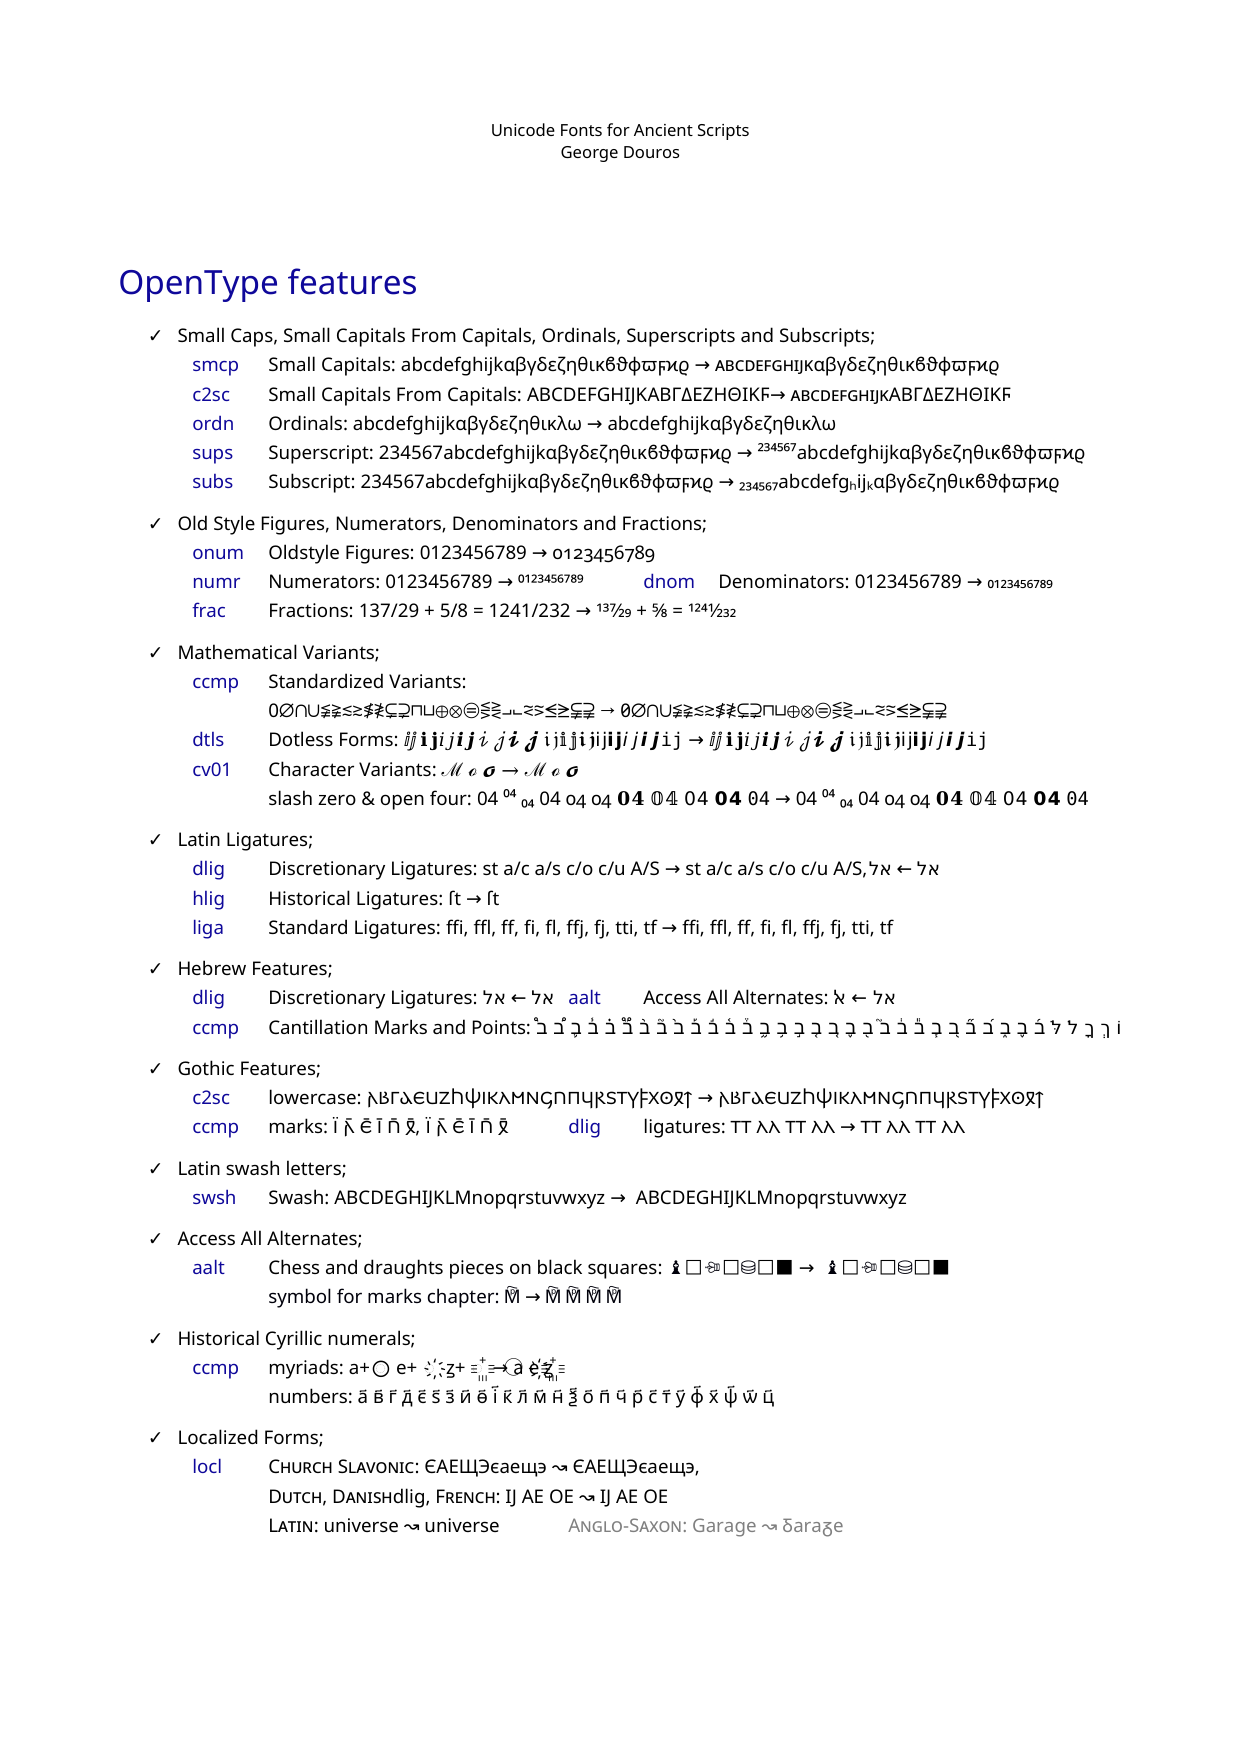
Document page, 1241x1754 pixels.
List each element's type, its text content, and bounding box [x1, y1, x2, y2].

text ✓ Mathematical Variants; ccmp Standardized Variants: 0∅∩∪≨≩≲≳≸≹⊊⊋⊓⊔⊕⊗⊜⋚⋛⨼⨽⪝⪞⪬⪭⫋⫌ → 0︀∅︀∩︀∪︀≨︀≩︀≲︀≳︀≸︀≹︀⊊︀⊋︀⊓︀⊔︀⊕︀⊗︀⊜︀⋚︀⋛︀⨼︀⨽︀⪝︀⪞︀⪬︀⪭︀⫋︀⫌︀ dtls Dotless Forms: ⅈⅉ 𝐢𝐣𝑖𝑗𝒊𝒋 𝒾 𝒿𝓲 𝓳 𝔦𝔧𝕚𝕛𝖎𝖏𝗂𝗃𝗶𝗷𝘪𝘫𝙞𝙟𝚒𝚓 → ⅈⅉ 𝐢𝐣𝑖𝑗𝒊𝒋 𝒾 𝒿𝓲 𝓳 𝔦𝔧𝕚𝕛𝖎𝖏𝗂𝗃𝗶𝗷𝘪𝘫𝙞𝙟𝚒𝚓 cv01 Character Variants: ℳ ℴ 𝓸 → ℳ ℴ 𝓸 slash zero & open four: 04 04 04 04 04 04 𝟎𝟒 𝟘𝟜 𝟢𝟦 𝟬𝟰 𝟶𝟺 → 04 04 04 04 04 04 𝟎𝟒 𝟘𝟜 𝟢𝟦 𝟬𝟰 𝟶𝟺 [148, 639, 1122, 811]
text ✓ Localized Forms; locl Church Slavonic: ЄАЕЩЭєаещэ ↝ ЄАЕЩЭєаещэ, Dutch, Danishdlig, French: IJ AE OE ↝ IJ AE OE Latin: universe ↝ universe Anglo-Saxon: Garage ↝ Ᵹaraᵹe [148, 1424, 1122, 1538]
text ✓ Latin swash letters; swsh Swash: ABCDEGHIJKLMnopqrstuvwxyz → ABCDEGHIJKLMnopqrstuvwxyz [148, 1155, 1122, 1209]
text ✓ Old Style Figures, Numerators, Denominators and Fractions; onum Oldstyle Figures: 0123456789 → 0123456789 numr Numerators: 0123456789 → 0123456789 dnom Denominators: 0123456789 → 0123456789 frac Fractions: 137/29 + 5/8 = 1241/232 → 137/29 + 5/8 = 1241/232 [148, 510, 1122, 623]
text ✓ Small Caps, Small Capitals From Capitals, Ordinals, Superscripts and Subscripts; smcp Small Capitals: abcdefghijkαβγδεζηθικϐϑϕϖϝϰϱ → abcdefghijkαβγδεζηθικϐϑϕϖϝϰϱ c2sc Small Capitals From Capitals: ABCDEFGHIJKΑΒΓΔΕΖΗΘΙΚϜ→ ABCDEFGHIJKΑΒΓΔΕΖΗΘΙΚϜ ordn Ordinals: abcdefghijkαβγδεζηθικλω → abcdefghijkαβγδεζηθικλω sups Superscript: 234567abcdefghijkαβγδεζηθικϐϑϕϖϝϰϱ → 234567abcdefghijkαβγδεζηθικϐϑϕϖϝϰϱ subs Subscript: 234567abcdefghijkαβγδεζηθικϐϑϕϖϝϰϱ → 234567abcdefghijkαβγδεζηθικϐϑϕϖϝϰϱ [148, 322, 1122, 494]
text Unicode Fonts for Ancient Scripts George Douros [118, 118, 1122, 163]
text OpenType features [118, 258, 1122, 304]
text ✓ Gothic Features; c2sc lowercase: 𐌰𐌱𐌲𐌳𐌴𐌵𐌶𐌷𐌸𐌹𐌺𐌻𐌼𐌽𐌾𐌿𐍀𐍁𐍂𐍃𐍄𐍅𐍆𐍇𐍈𐍉𐍊 → 𐌰𐌱𐌲𐌳𐌴𐌵𐌶𐌷𐌸𐌹𐌺𐌻𐌼𐌽𐌾𐌿𐍀𐍁𐍂𐍃𐍄𐍅𐍆𐍇𐍈𐍉𐍊 ccmp marks: 𐌹̈ 𐌰̄ 𐌴̄ 𐌹̄ 𐌿̄ 𐍉̄, 𐌹̈ 𐌰̄ 𐌴̄ 𐌹̄ 𐌿̄ 𐍉̄ dlig ligatures: 𐍄𐍄 𐌻𐌻 𐍄𐍄 𐌻𐌻 → 𐍄𐍄 𐌻𐌻 𐍄𐍄 𐌻𐌻 [148, 1055, 1122, 1139]
text ✓ Historical Cyrillic numerals; ccmp myriads: а+ ◌‍⃝ е+ ◌‍҉ ꙁ+ ◌‍꙲ → а⃝ е҉ ꙁ꙲ numbers: а҃ в҃ г҃ д҃ є҃ ѕ҃ з҃ и҃ ѳ҃ і҃ к҃ л҃ м҃ н҃ ѯ҃ о҃ п҃ ч҃ р҃ с҃ т҃ у҃ ф҃ х҃ ѱ҃ ѡ҃ ц҃ [148, 1325, 1122, 1409]
text ✓ Hebrew Features; dlig Discretionary Ligatures: אל ← אל aalt Access All Alternates: אל ← ﭏ ccmp Cantillation Marks and Points: וׂ ךְ ךָ לֹ לֹּ ב֜ ב֢ ב֑ ב֝ ב֞ ב֭ ב֧ ב֕ ב֔ ב֮ ב֖ ב֪ ב֚ ב֤ ב֣ ב֥ ב֦ ב֒ ב֫ ב֬ ב֡ ב֙ ב֘ ב֨ ב֟ ב֗ ב֓ ב֛ ב֠ ב֩ [148, 955, 1122, 1039]
text ✓ Access All Alternates; aalt Chess and draughts pieces on black squares: ♝⬜🨳⬜⛁⬜⬛ → ♝⬜🨳⬜⛁⬜⬛ symbol for marks chapter: 🕅 → 🕅 🕅 🕅 🕅 [148, 1225, 1122, 1309]
text ✓ Latin Ligatures; dlig Discretionary Ligatures: st a/c a/s c/o c/u A/S → st a/c a/s c/o c/u A/S, אל ← אל hlig Historical Ligatures: ſt → ſt liga Standard Ligatures: ffi, ffl, ff, fi, fl, ffj, fj, tti, tf → ffi, ffl, ff, fi, fl, ffj, fj, tti, tf [148, 826, 1122, 940]
